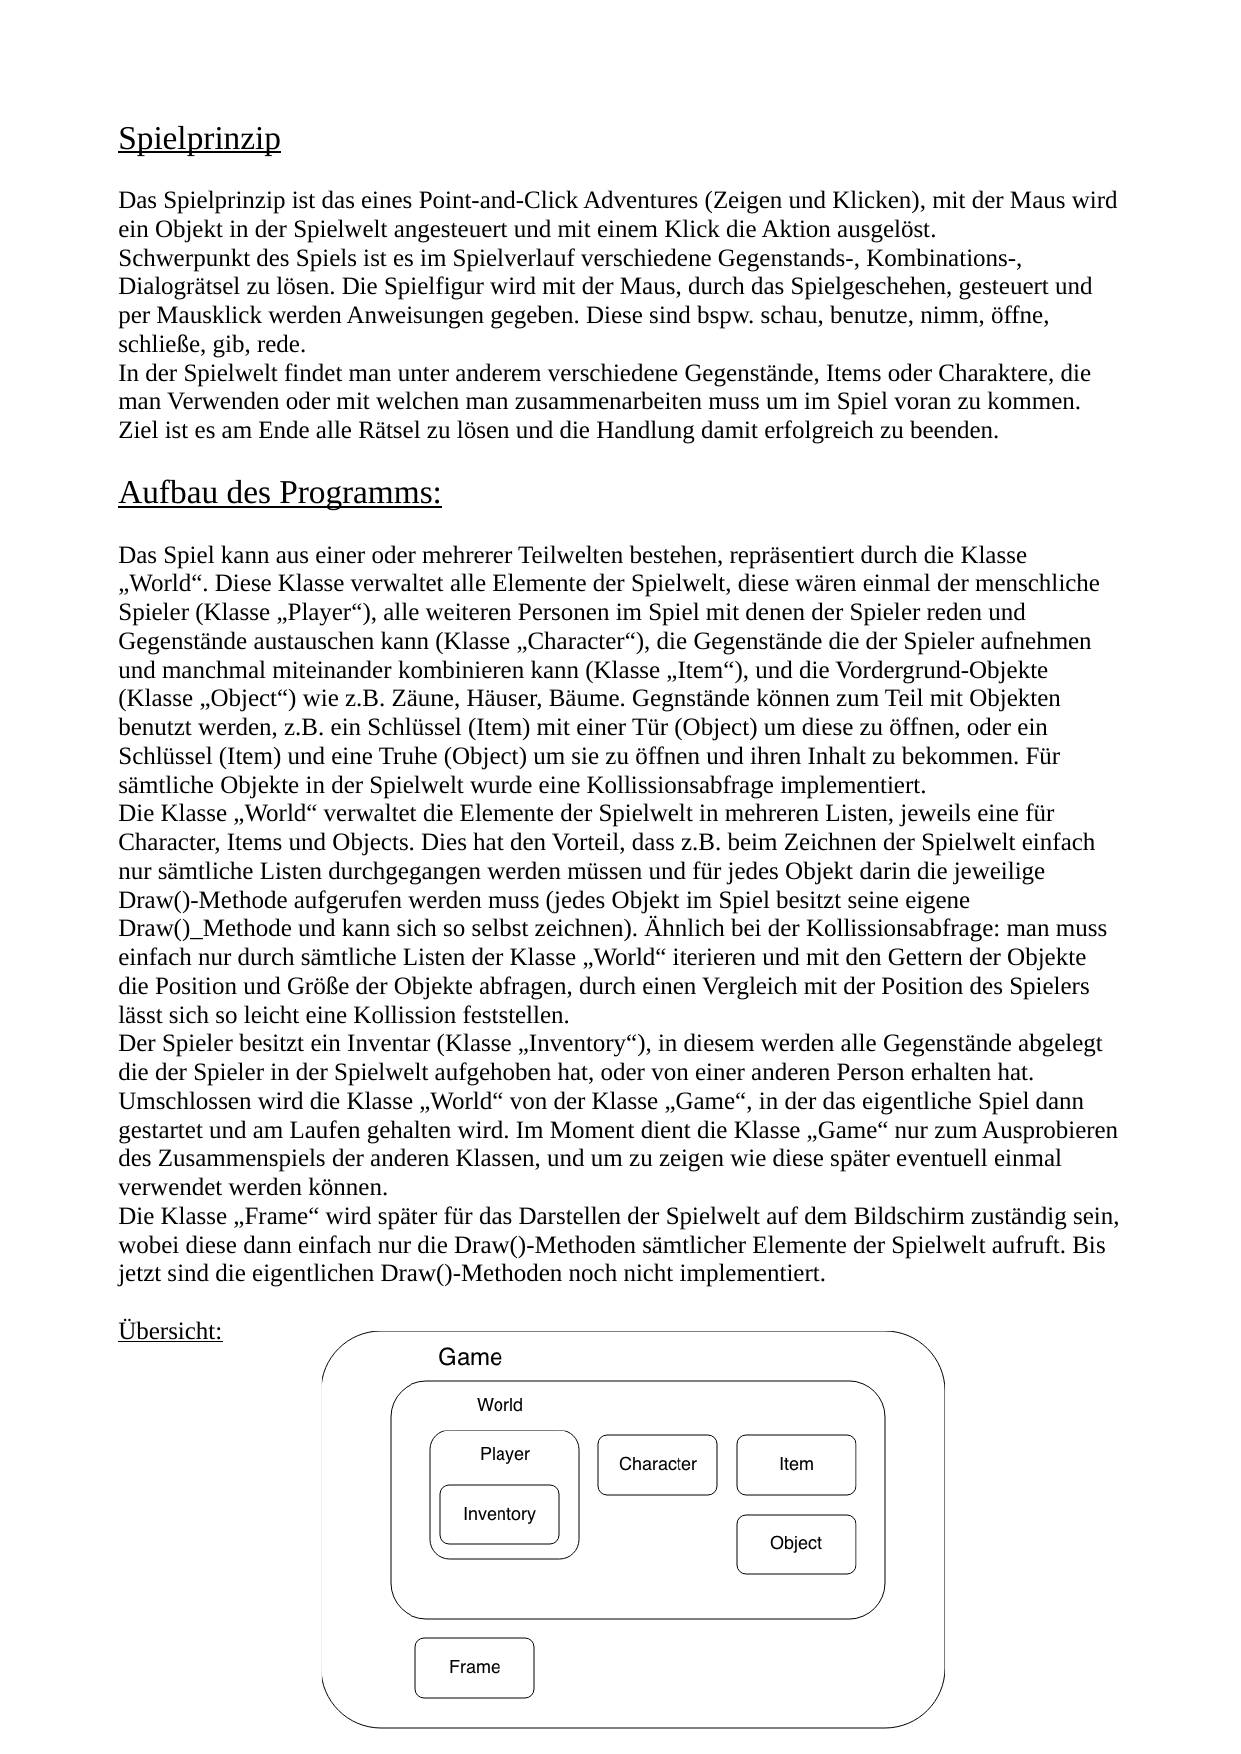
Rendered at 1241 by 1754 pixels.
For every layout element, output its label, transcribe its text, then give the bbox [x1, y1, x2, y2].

text Das Spielprinzip ist das eines Point-and-Click Adventures (Zeigen und Klicken), mit der Maus wird ein Objekt in der Spielwelt angesteuert und mit einem Klick die Aktion ausgelöst. [118, 185, 1122, 243]
picture [321, 1331, 946, 1731]
text Der Spieler besitzt ein Inventar (Klasse „Inventory“), in diesem werden alle Gegenstände abgelegt die der Spieler in der Spielwelt aufgehoben hat, oder von einer anderen Person erhalten hat. [118, 1028, 1122, 1086]
text Das Spiel kann aus einer oder mehrerer Teilwelten bestehen, repräsentiert durch die Klasse „World“. Diese Klasse verwaltet alle Elemente der Spielwelt, diese wären einmal der menschliche Spieler (Klasse „Player“), alle weiteren Personen im Spiel mit denen der Spieler reden und Gegenstände austauschen kann (Klasse „Character“), die Gegenstände die der Spieler aufnehmen und manchmal miteinander kombinieren kann (Klasse „Item“), und die Vordergrund-Objekte (Klasse „Object“) wie z.B. Zäune, Häuser, Bäume. Gegnstände können zum Teil mit Objekten benutzt werden, z.B. ein Schlüssel (Item) mit einer Tür (Object) um diese zu öffnen, oder ein Schlüssel (Item) und eine Truhe (Object) um sie zu öffnen und ihren Inhalt zu bekommen. Für sämtliche Objekte in der Spielwelt wurde eine Kollissionsabfrage implementiert. [118, 540, 1122, 798]
text Ziel ist es am Ende alle Rätsel zu lösen und die Handlung damit erfolgreich zu beenden. [118, 415, 1122, 444]
text Spielprinzip [118, 118, 1122, 156]
text Die Klasse „World“ verwaltet die Elemente der Spielwelt in mehreren Listen, jeweils eine für Character, Items und Objects. Dies hat den Vorteil, dass z.B. beim Zeichnen der Spielwelt einfach nur sämtliche Listen durchgegangen werden müssen und für jedes Objekt darin die jeweilige Draw()-Methode aufgerufen werden muss (jedes Objekt im Spiel besitzt seine eigene Draw()_Methode und kann sich so selbst zeichnen). Ähnlich bei der Kollissionsabfrage: man muss einfach nur durch sämtliche Listen der Klasse „World“ iterieren und mit den Gettern der Objekte die Position und Größe der Objekte abfragen, durch einen Vergleich mit der Position des Spielers lässt sich so leicht eine Kollission feststellen. [118, 798, 1122, 1028]
text Übersicht: [118, 1316, 1122, 1345]
text Aufbau des Programms: [118, 473, 1122, 511]
text Schwerpunkt des Spiels ist es im Spielverlauf verschiedene Gegenstands-, Kombinations-, Dialogrätsel zu lösen. Die Spielfigur wird mit der Maus, durch das Spielgeschehen, gesteuert und per Mausklick werden Anweisungen gegeben. Diese sind bspw. schau, benutze, nimm, öffne, schließe, gib, rede. [118, 243, 1122, 358]
text Umschlossen wird die Klasse „World“ von der Klasse „Game“, in der das eigentliche Spiel dann gestartet und am Laufen gehalten wird. Im Moment dient die Klasse „Game“ nur zum Ausprobieren des Zusammenspiels der anderen Klassen, und um zu zeigen wie diese später eventuell einmal verwendet werden können. [118, 1086, 1122, 1201]
text Die Klasse „Frame“ wird später für das Darstellen der Spielwelt auf dem Bildschirm zuständig sein, wobei diese dann einfach nur die Draw()-Methoden sämtlicher Elemente der Spielwelt aufruft. Bis jetzt sind die eigentlichen Draw()-Methoden noch nicht implementiert. [118, 1201, 1122, 1287]
text In der Spielwelt findet man unter anderem verschiedene Gegenstände, Items oder Charaktere, die man Verwenden oder mit welchen man zusammenarbeiten muss um im Spiel voran zu kommen. [118, 358, 1122, 415]
